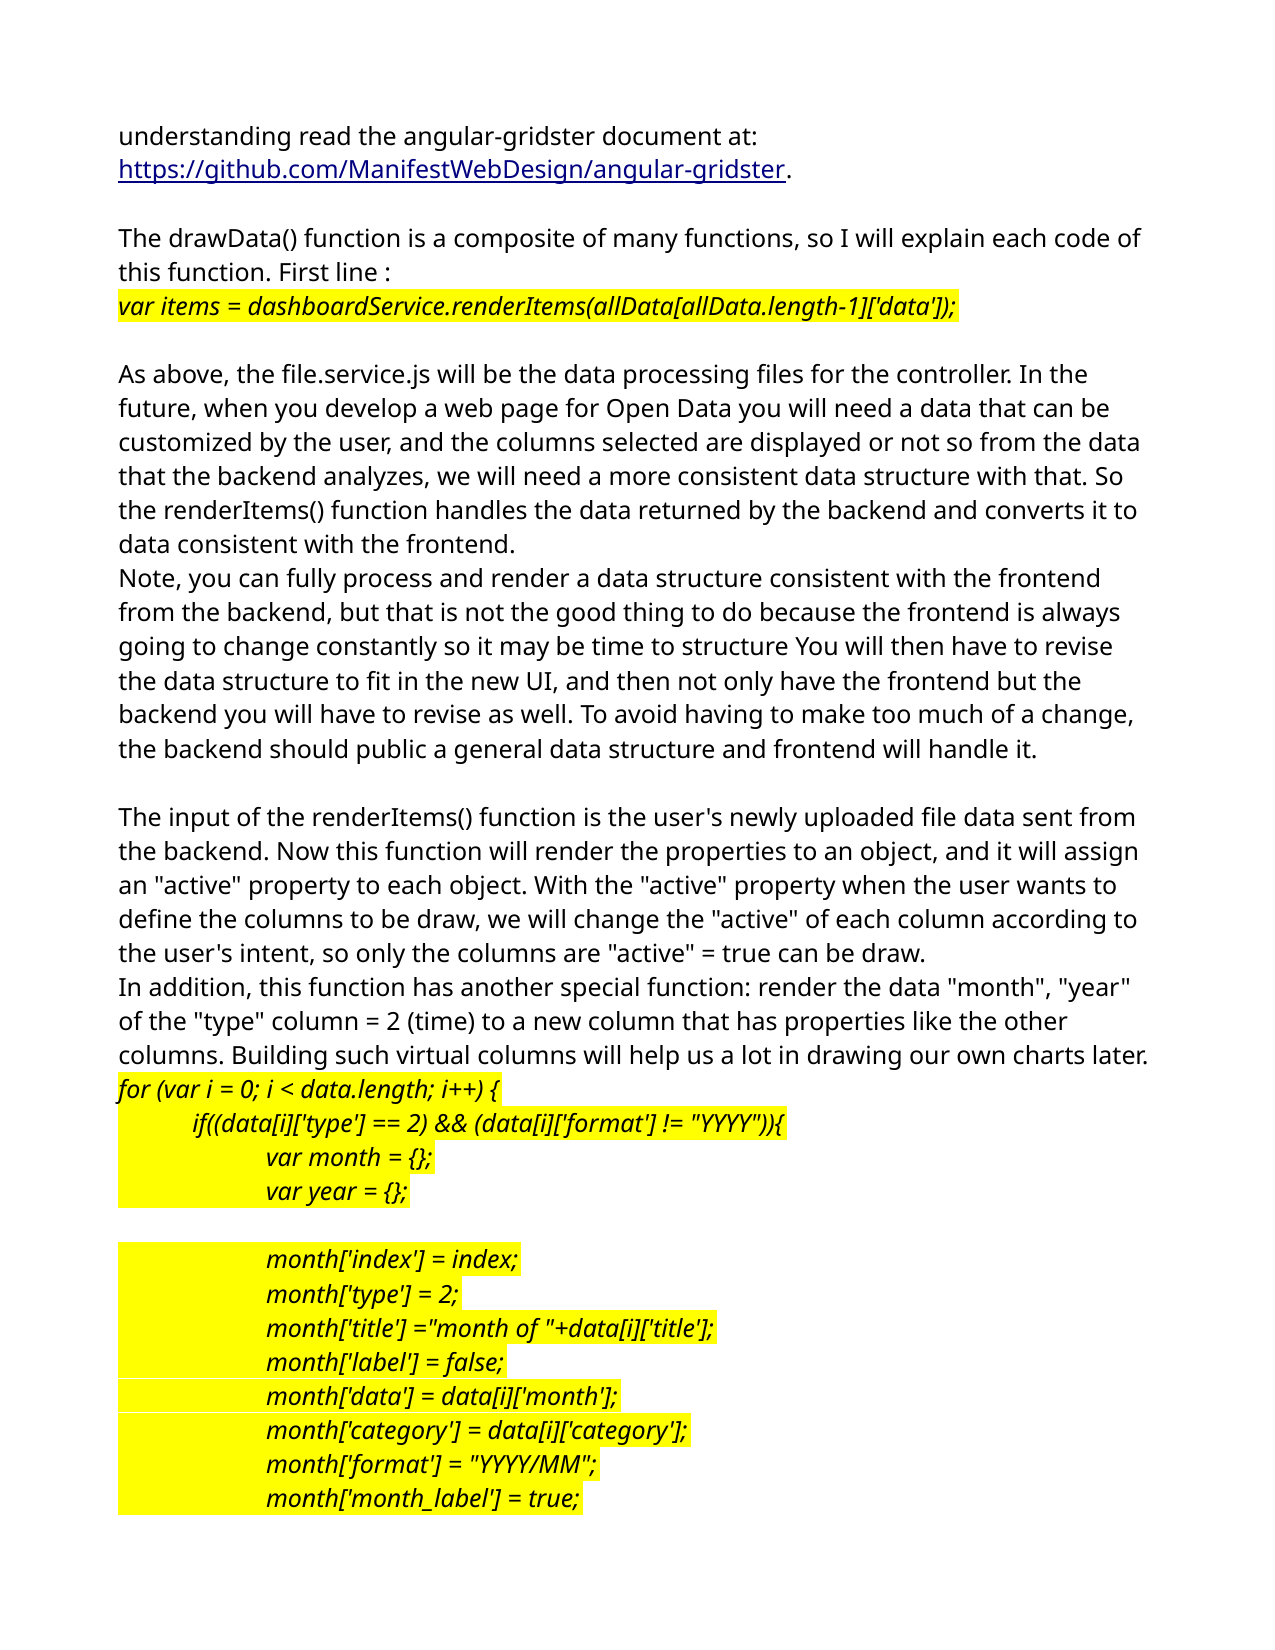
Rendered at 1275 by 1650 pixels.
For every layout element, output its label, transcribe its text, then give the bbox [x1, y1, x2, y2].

text month['title'] ="month of "+data[i]['title']; [118, 1310, 1157, 1344]
text The drawData() function is a composite of many functions, so I will explain each code of this function. First line : [118, 220, 1157, 288]
text month['type'] = 2; [118, 1276, 1157, 1310]
text month['label'] = false; [118, 1344, 1157, 1378]
text month['category'] = data[i]['category']; [118, 1412, 1157, 1447]
text var month = {}; [118, 1140, 1157, 1174]
text As above, the file.service.js will be the data processing files for the controller. In the future, when you develop a web page for Open Data you will need a data that can be customized by the user, and the columns selected are displayed or not so from the data that the backend analyzes, we will need a more consistent data structure with that. So the renderItems() function handles the data returned by the backend and converts it to data consistent with the frontend. [118, 357, 1157, 561]
text month['month_label'] = true; [118, 1481, 1157, 1515]
text if((data[i]['type'] == 2) && (data[i]['format'] != "YYYY")){ [118, 1106, 1157, 1140]
text var items = dashboardService.renderItems(allData[allData.length-1]['data']); [118, 288, 1157, 322]
text understanding read the angular-gridster document at: https://github.com/ManifestWebDesign/angular-gridster. [118, 118, 1157, 186]
text for (var i = 0; i < data.length; i++) { [118, 1072, 1157, 1106]
text Note, you can fully process and render a data structure consistent with the frontend from the backend, but that is not the good thing to do because the frontend is always going to change constantly so it may be time to structure You will then have to revise the data structure to fit in the new UI, and then not only have the frontend but the backend you will have to revise as well. To avoid having to make too much of a change, the backend should public a general data structure and frontend will handle it. [118, 561, 1157, 765]
text month['data'] = data[i]['month']; [118, 1378, 1157, 1412]
text In addition, this function has another special function: render the data "month", "year" of the "type" column = 2 (time) to a new column that has properties like the other columns. Building such virtual columns will help us a lot in drawing our own charts later. [118, 970, 1157, 1072]
text The input of the renderItems() function is the user's newly uploaded file data sent from the backend. Now this function will render the properties to an object, and it will assign an "active" property to each object. With the "active" property when the user wants to define the columns to be draw, we will change the "active" of each column according to the user's intent, so only the columns are "active" = true can be draw. [118, 799, 1157, 970]
text month['format'] = "YYYY/MM"; [118, 1447, 1157, 1481]
text month['index'] = index; [118, 1242, 1157, 1276]
text var year = {}; [118, 1174, 1157, 1208]
